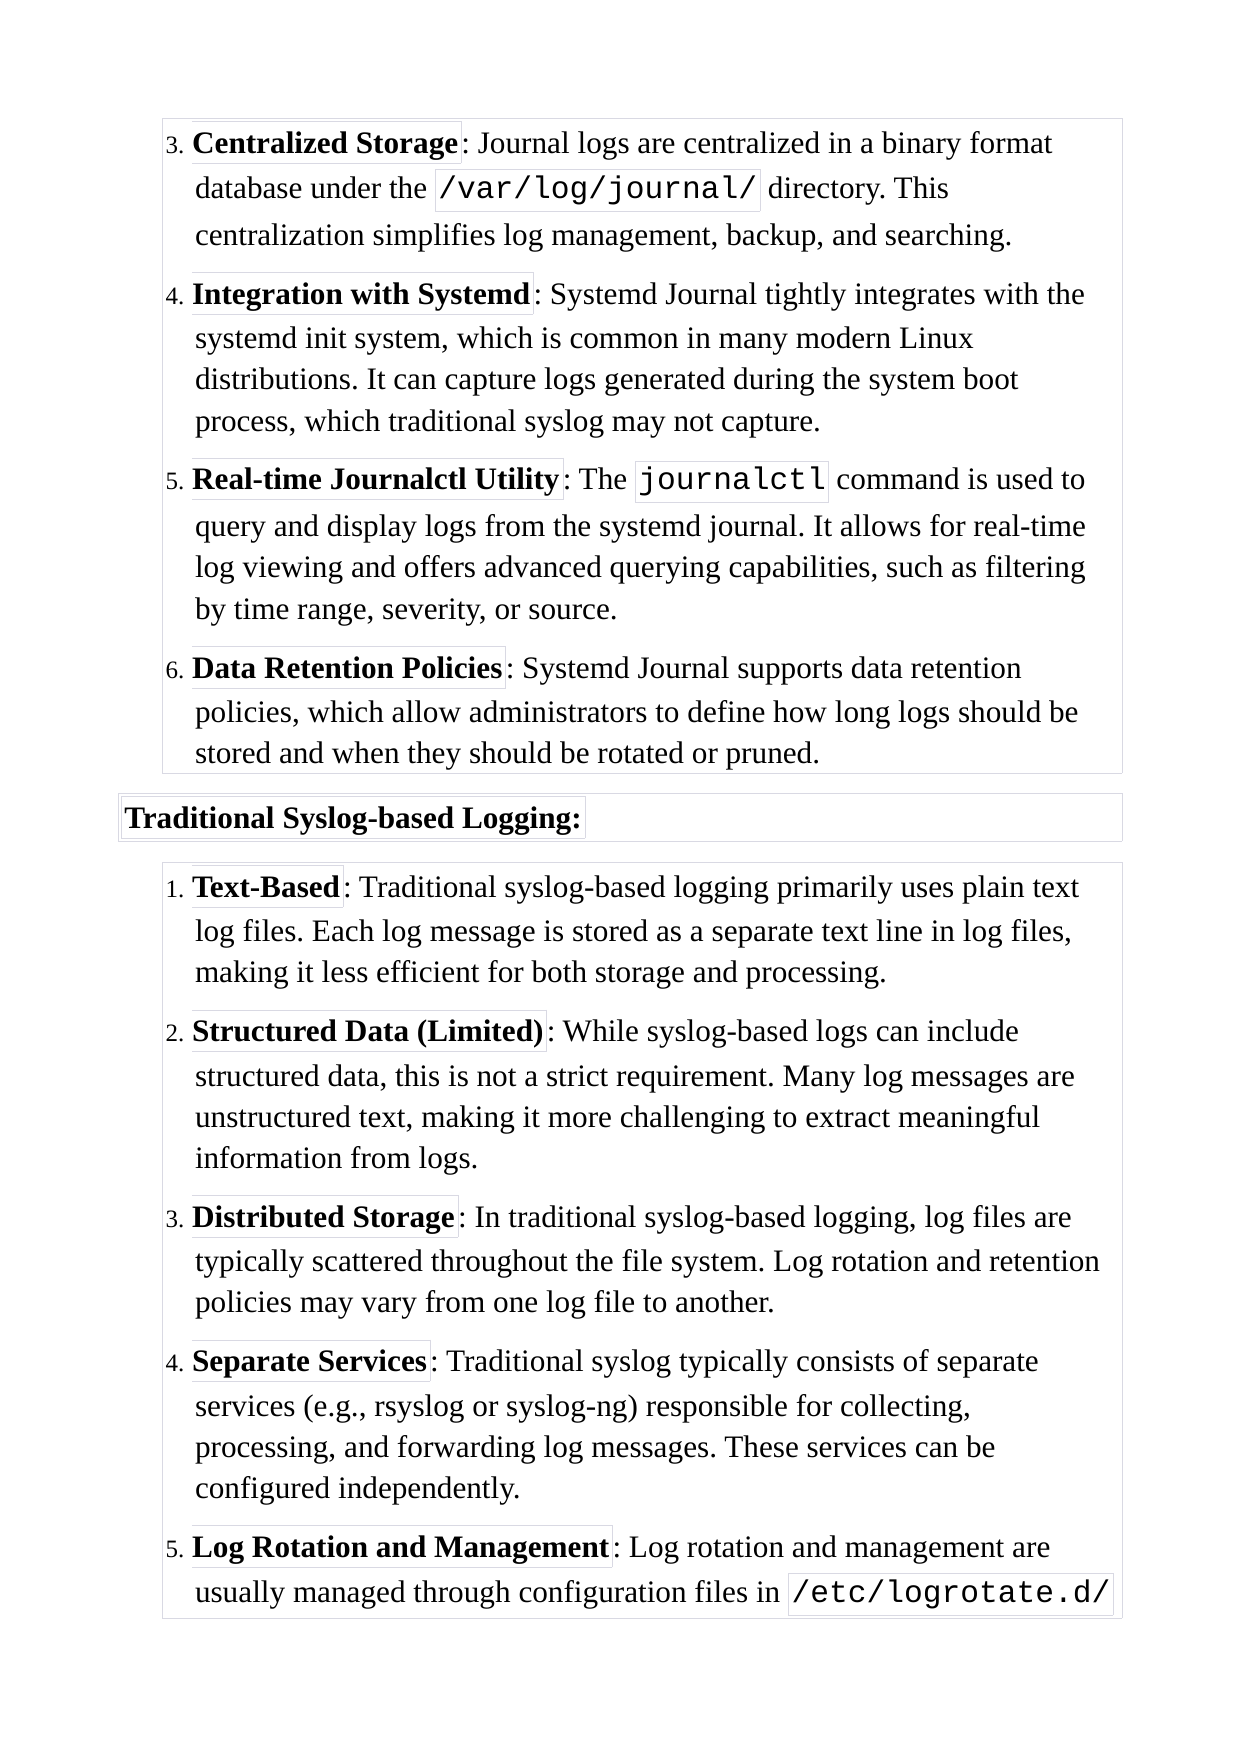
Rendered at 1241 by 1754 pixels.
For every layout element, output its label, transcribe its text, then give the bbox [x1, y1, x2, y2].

text Traditional Syslog-based Logging: [119, 794, 1122, 841]
list Structured Data (Limited): While syslog-based logs can include structured data, this is not a strict requirement. Many log messages are unstructured text, making it more challenging to extract meaningful information from logs. [163, 1006, 1122, 1175]
list Data Retention Policies: Systemd Journal supports data retention policies, which allow administrators to define how long logs should be stored and when they should be rotated or pruned. [163, 643, 1122, 773]
list Text-Based: Traditional syslog-based logging primarily uses plain text log files. Each log message is stored as a separate text line in log files, making it less efficient for both storage and processing. [163, 863, 1122, 989]
list Log Rotation and Management: Log rotation and management are usually managed through configuration files in /etc/logrotate.d/ [163, 1522, 1122, 1618]
list Real-time Journalctl Utility: The journalctl command is used to query and display logs from the systemd journal. It allows for real-time log viewing and offers advanced querying capabilities, such as filtering by time range, severity, or source. [163, 454, 1122, 626]
list Centralized Storage: Journal logs are centralized in a binary format database under the /var/log/journal/ directory. This centralization simplifies log management, backup, and searching. [163, 119, 1122, 252]
list Distributed Storage: In traditional syslog-based logging, log files are typically scattered throughout the file system. Log rotation and retention policies may vary from one log file to another. [163, 1192, 1122, 1319]
list Integration with Systemd: Systemd Journal tightly integrates with the systemd init system, which is common in many modern Linux distributions. It can capture logs generated during the system boot process, which traditional syslog may not capture. [163, 269, 1122, 438]
list Separate Services: Traditional syslog typically consists of separate services (e.g., rsyslog or syslog-ng) responsible for collecting, processing, and forwarding log messages. These services can be configured independently. [163, 1336, 1122, 1505]
